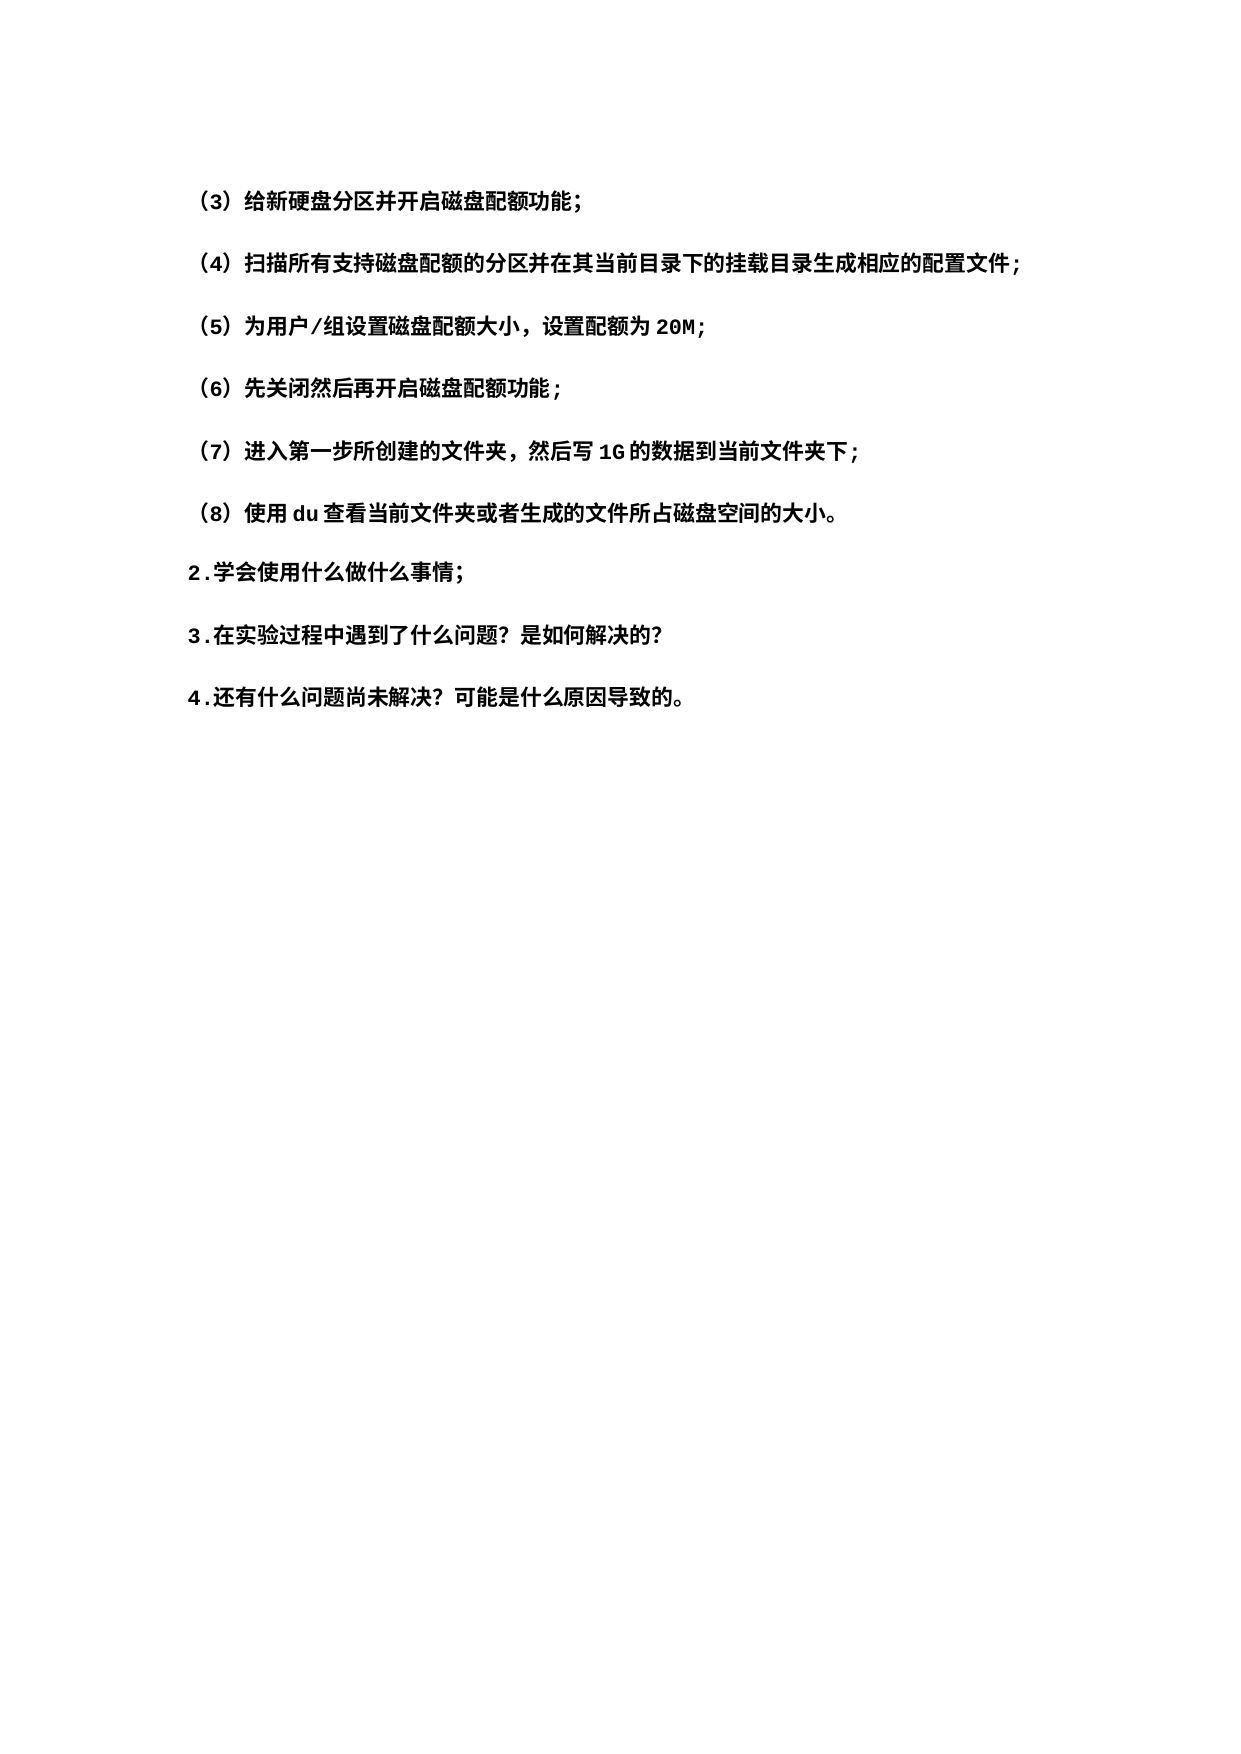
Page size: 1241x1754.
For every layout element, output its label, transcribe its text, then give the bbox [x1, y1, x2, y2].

text （3）给新硬盘分区并开启磁盘配额功能； [187, 158, 1053, 221]
text 2.学会使用什么做什么事情； [187, 533, 1053, 596]
text 4.还有什么问题尚未解决？可能是什么原因导致的。 [187, 658, 1053, 721]
text （5）为用户/组设置磁盘配额大小，设置配额为20M; [187, 283, 1053, 346]
text （8）使用du查看当前文件夹或者生成的文件所占磁盘空间的大小。 [187, 471, 1053, 533]
text （7）进入第一步所创建的文件夹，然后写1G的数据到当前文件夹下; [187, 408, 1053, 471]
text （6）先关闭然后再开启磁盘配额功能; [187, 346, 1053, 408]
text （4）扫描所有支持磁盘配额的分区并在其当前目录下的挂载目录生成相应的配置文件; [187, 221, 1053, 283]
text 3.在实验过程中遇到了什么问题？是如何解决的？ [187, 596, 1053, 658]
